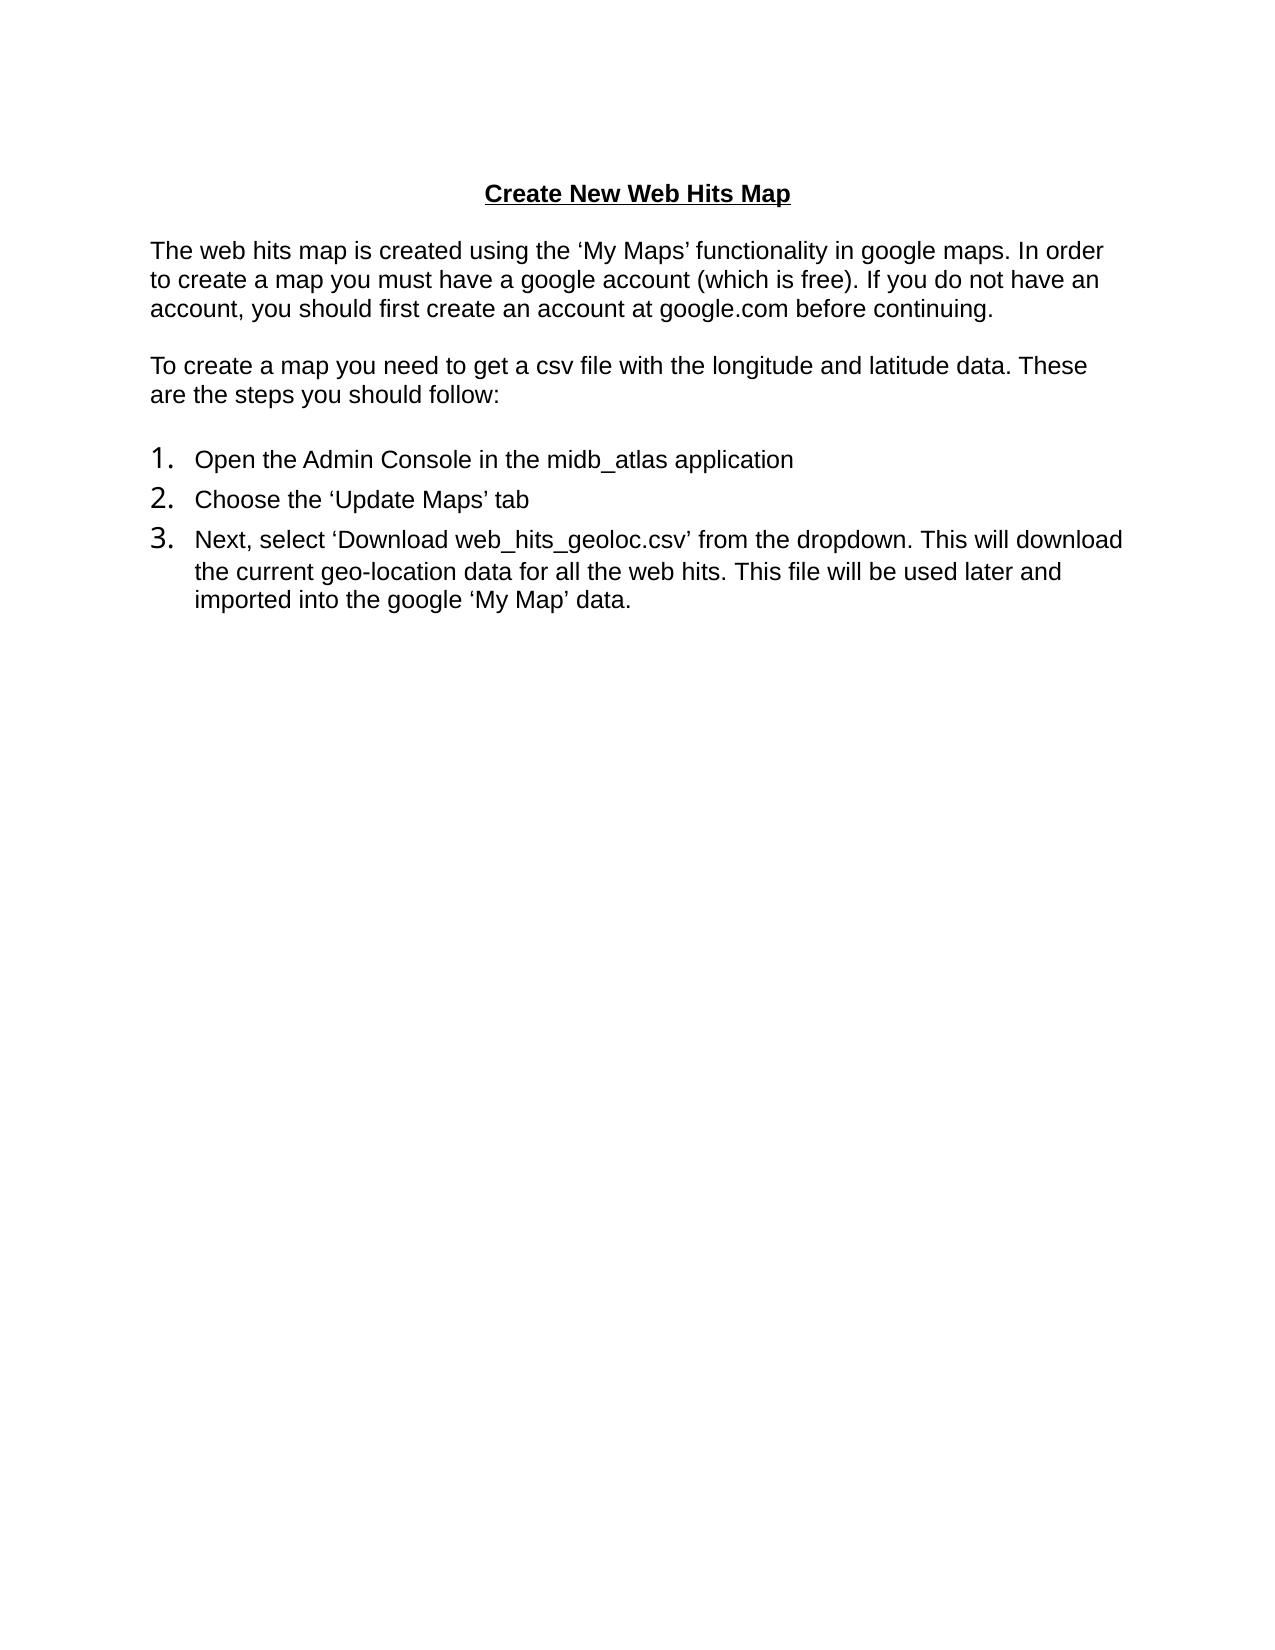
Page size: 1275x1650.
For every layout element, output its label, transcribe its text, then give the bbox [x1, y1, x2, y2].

text To create a map you need to get a csv file with the longitude and latitude data. These are the steps you should follow: [150, 351, 1125, 409]
list Next, select ‘Download web_hits_geoloc.csv’ from the dropdown. This will download the current geo-location data for all the web hits. This file will be used later and imported into the google ‘My Map’ data. [150, 517, 1125, 614]
text Create New Web Hits Map [150, 179, 1125, 207]
list Open the Admin Console in the midb_atlas application [150, 437, 1125, 477]
text The web hits map is created using the ‘My Maps’ functionality in google maps. In order to create a map you must have a google account (which is free). If you do not have an account, you should first create an account at google.com before continuing. [150, 236, 1125, 322]
list Choose the ‘Update Maps’ tab [150, 477, 1125, 517]
